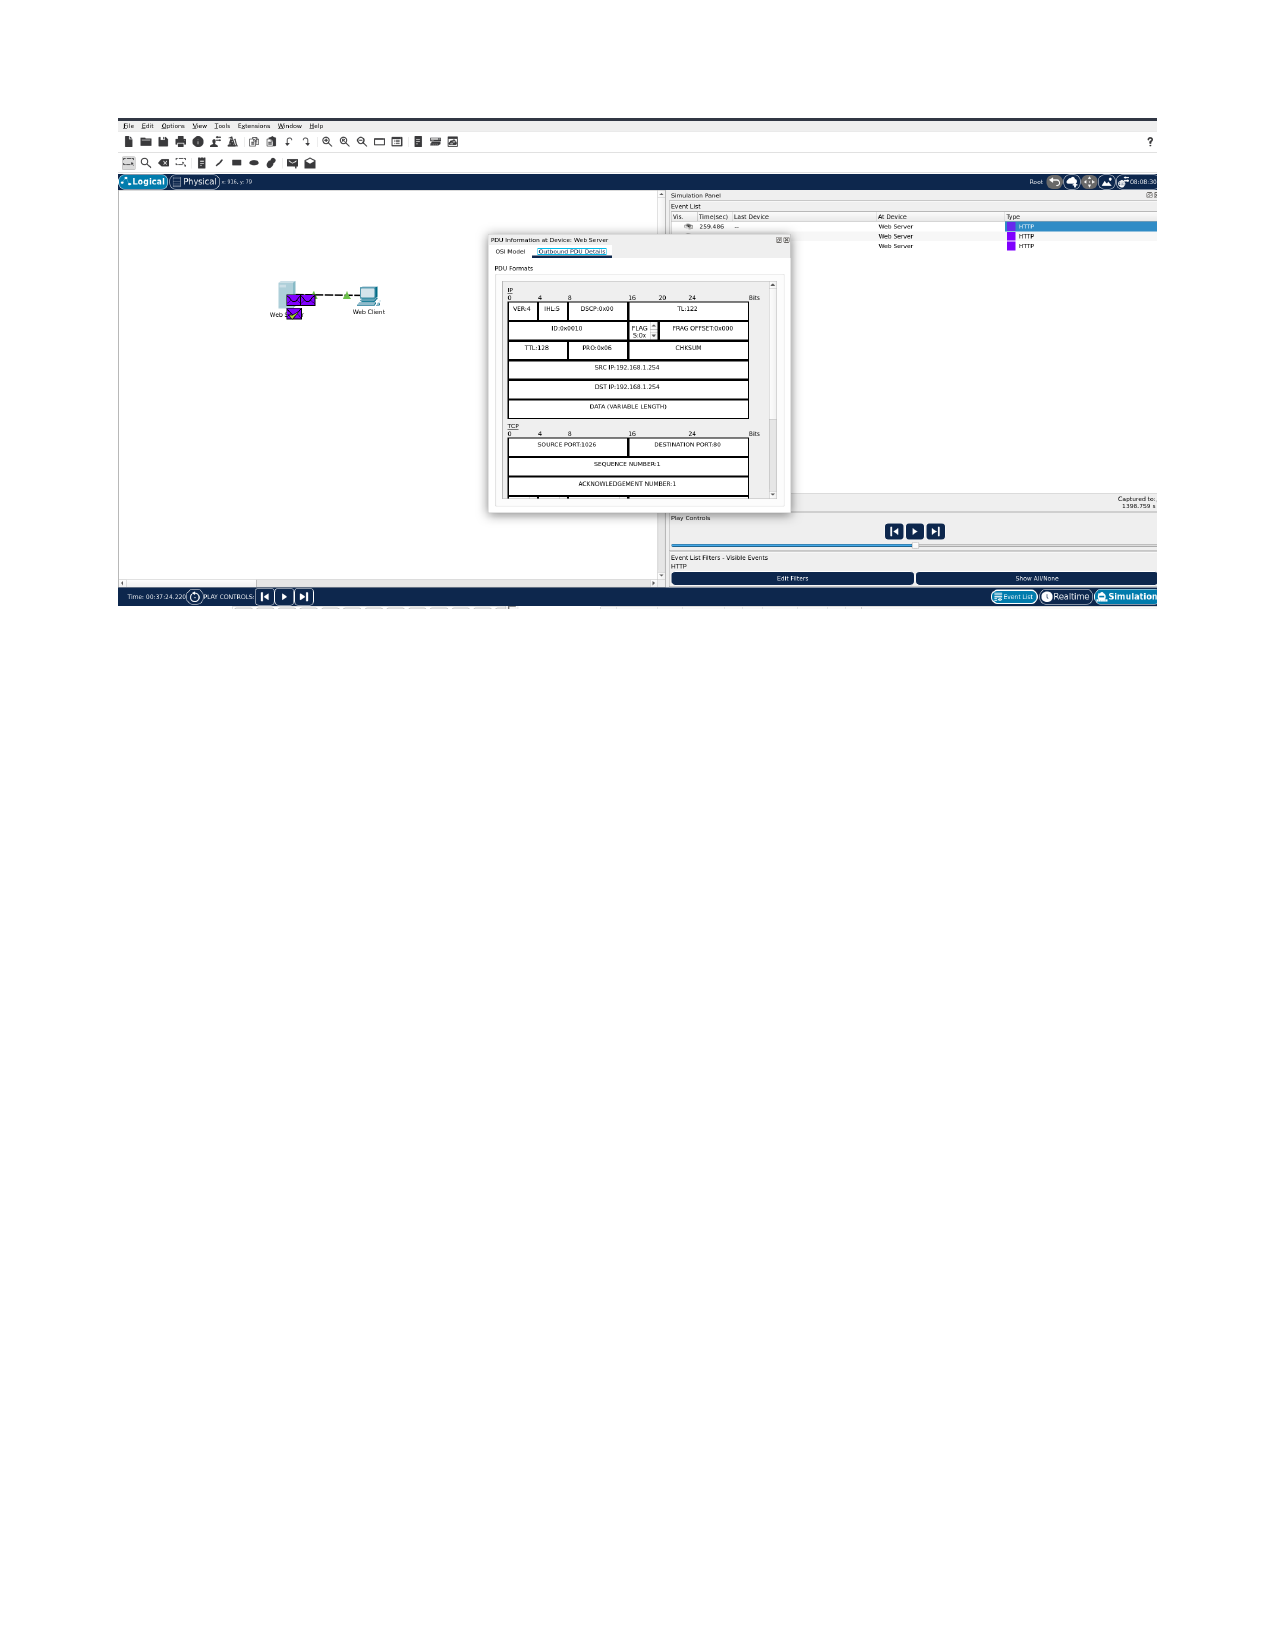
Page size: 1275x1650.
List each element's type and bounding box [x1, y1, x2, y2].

picture [142, 179, 153, 185]
picture [118, 118, 1157, 609]
picture [1144, 594, 1153, 599]
picture [154, 179, 164, 184]
